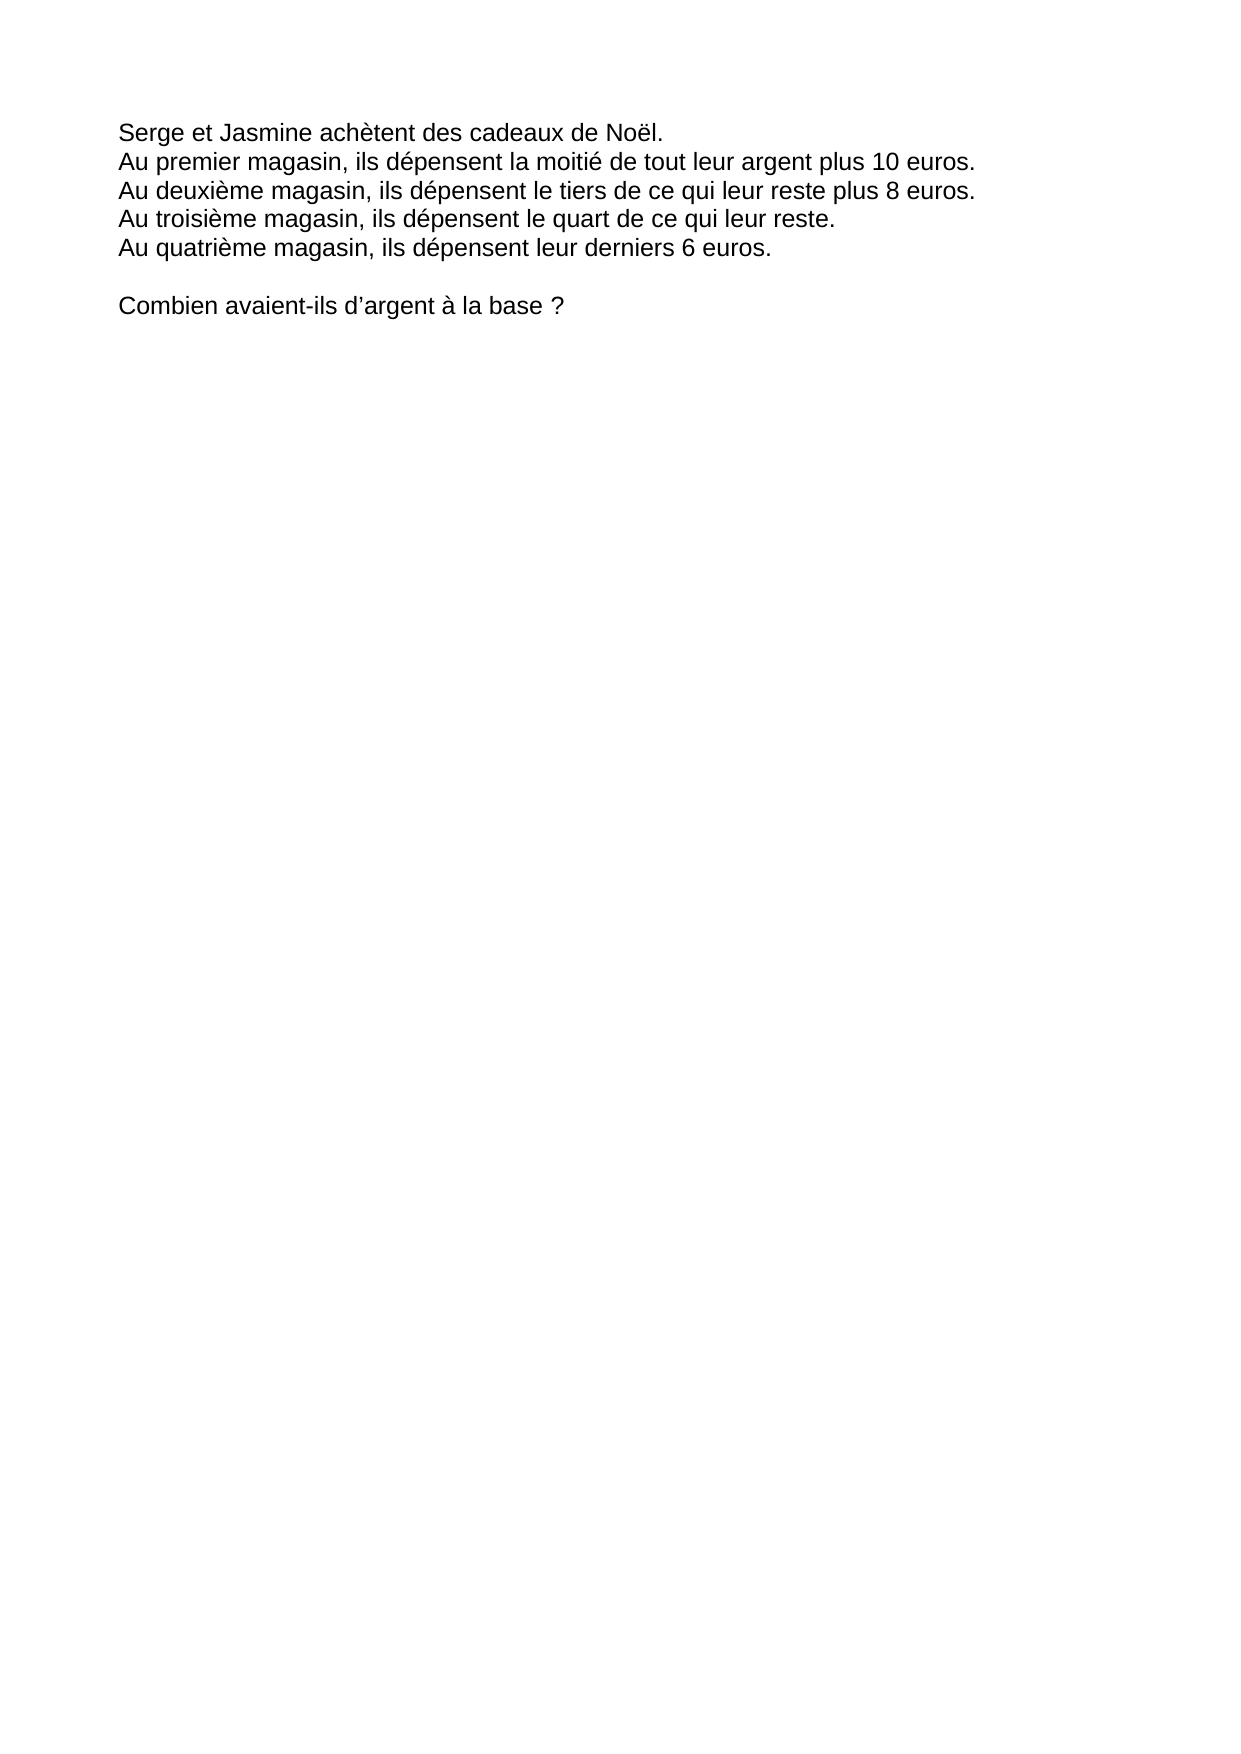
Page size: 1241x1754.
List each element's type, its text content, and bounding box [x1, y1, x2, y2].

text Serge et Jasmine achètent des cadeaux de Noël. Au premier magasin, ils dépensent la moitié de tout leur argent plus 10 euros. Au deuxième magasin, ils dépensent le tiers de ce qui leur reste plus 8 euros. Au troisième magasin, ils dépensent le quart de ce qui leur reste. Au quatrième magasin, ils dépensent leur derniers 6 euros. [118, 118, 1122, 262]
text Combien avaient-ils d’argent à la base ? [118, 291, 1122, 319]
